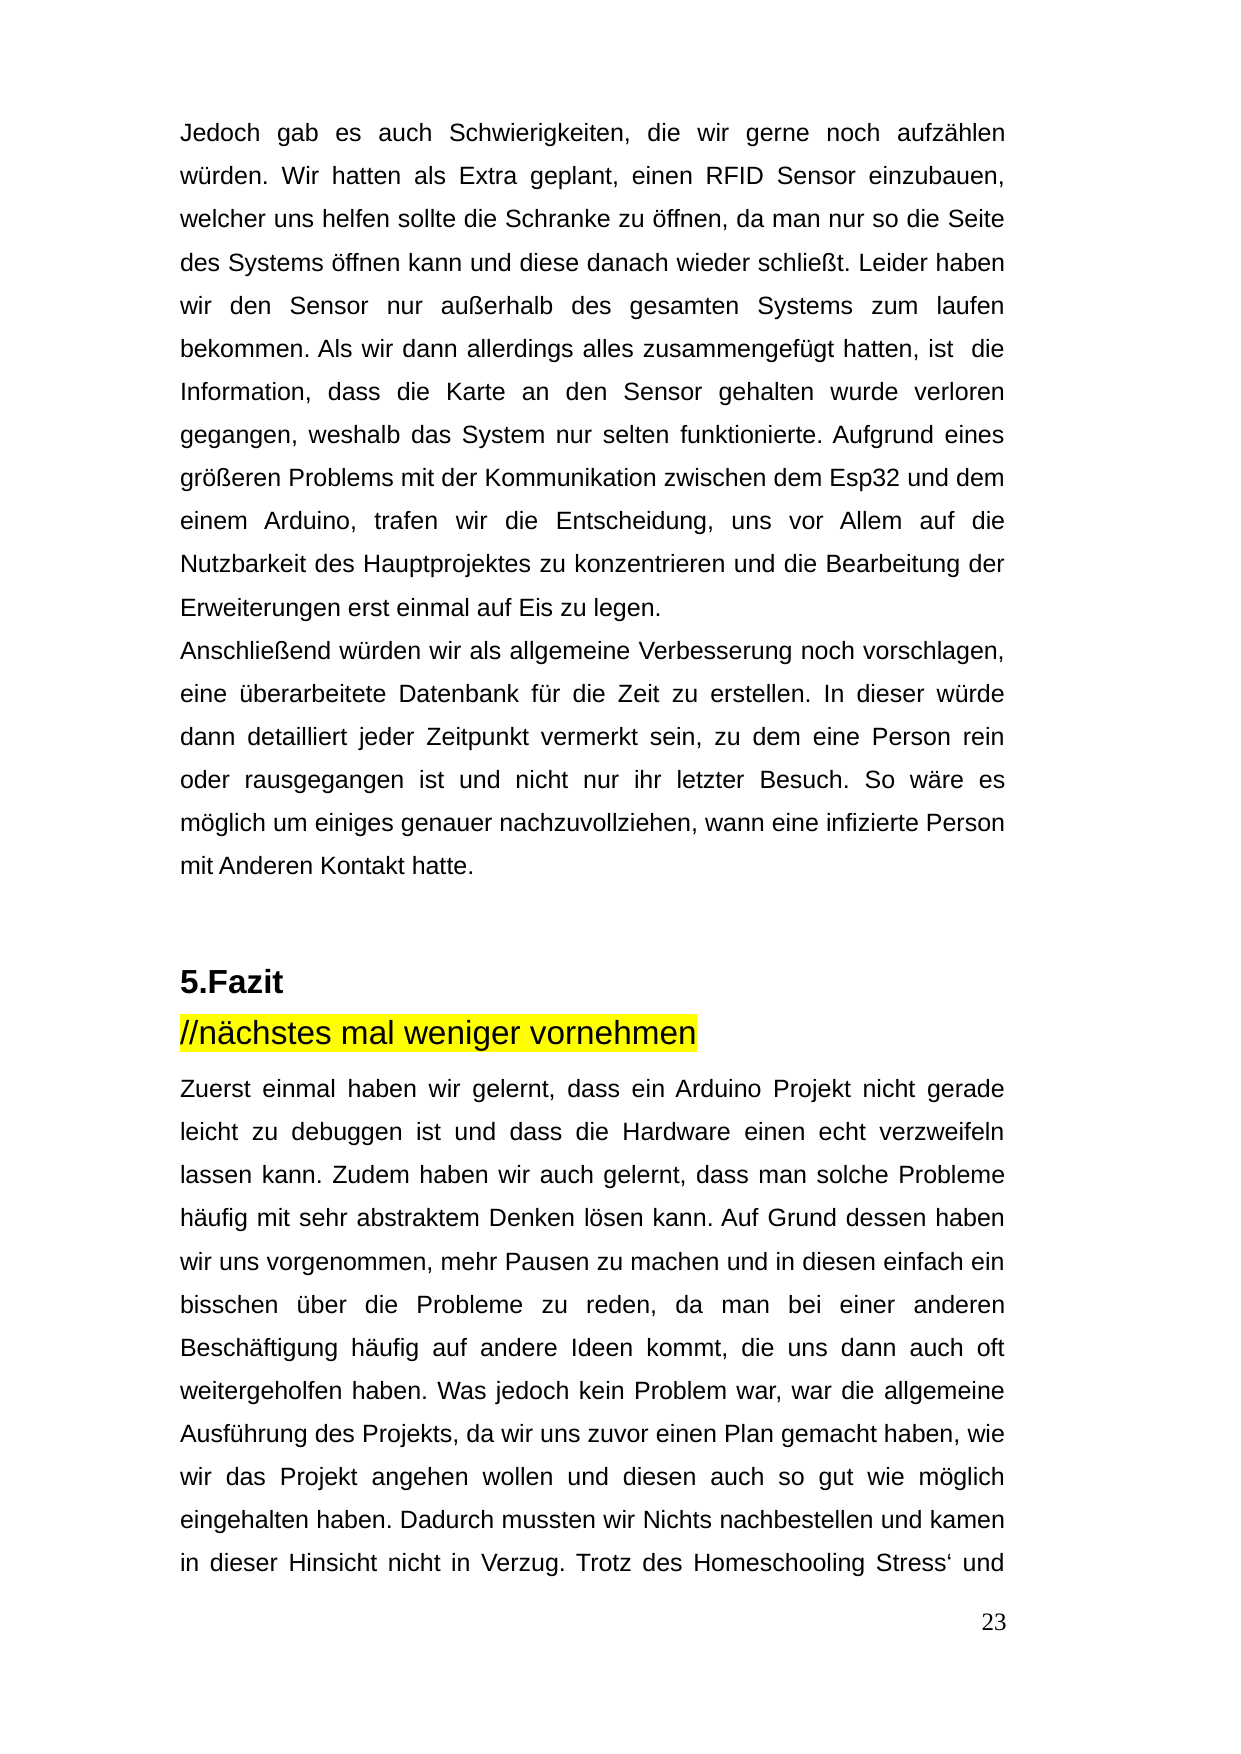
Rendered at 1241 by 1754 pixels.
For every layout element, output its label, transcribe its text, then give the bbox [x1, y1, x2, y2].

text //nächstes mal weniger vornehmen [180, 1013, 1006, 1052]
subtitle 5.Fazit [180, 962, 1006, 1001]
text Zuerst einmal haben wir gelernt, dass ein Arduino Projekt nicht gerade leicht zu debuggen ist und dass die Hardware einen echt verzweifeln lassen kann. Zudem haben wir auch gelernt, dass man solche Probleme häufig mit sehr abstraktem Denken lösen kann. Auf Grund dessen haben wir uns vorgenommen, mehr Pausen zu machen und in diesen einfach ein bisschen über die Probleme zu reden, da man bei einer anderen Beschäftigung häufig auf andere Ideen kommt, die uns dann auch oft weitergeholfen haben. Was jedoch kein Problem war, war die allgemeine Ausführung des Projekts, da wir uns zuvor einen Plan gemacht haben, wie wir das Projekt angehen wollen und diesen auch so gut wie möglich eingehalten haben. Dadurch mussten wir Nichts nachbestellen und kamen in dieser Hinsicht nicht in Verzug. Trotz des Homeschooling Stress‘ und [180, 1074, 1006, 1577]
text Jedoch gab es auch Schwierigkeiten, die wir gerne noch aufzählen würden. Wir hatten als Extra geplant, einen RFID Sensor einzubauen, welcher uns helfen sollte die Schranke zu öffnen, da man nur so die Seite des Systems öffnen kann und diese danach wieder schließt. Leider haben wir den Sensor nur außerhalb des gesamten Systems zum laufen bekommen. Als wir dann allerdings alles zusammengefügt hatten, ist die Information, dass die Karte an den Sensor gehalten wurde verloren gegangen, weshalb das System nur selten funktionierte. Aufgrund eines größeren Problems mit der Kommunikation zwischen dem Esp32 und dem einem Arduino, trafen wir die Entscheidung, uns vor Allem auf die Nutzbarkeit des Hauptprojektes zu konzentrieren und die Bearbeitung der Erweiterungen erst einmal auf Eis zu legen. [180, 118, 1006, 621]
text Anschließend würden wir als allgemeine Verbesserung noch vorschlagen, eine überarbeitete Datenbank für die Zeit zu erstellen. In dieser würde dann detailliert jeder Zeitpunkt vermerkt sein, zu dem eine Person rein oder rausgegangen ist und nicht nur ihr letzter Besuch. So wäre es möglich um einiges genauer nachzuvollziehen, wann eine infizierte Person mit Anderen Kontakt hatte. [180, 636, 1006, 880]
